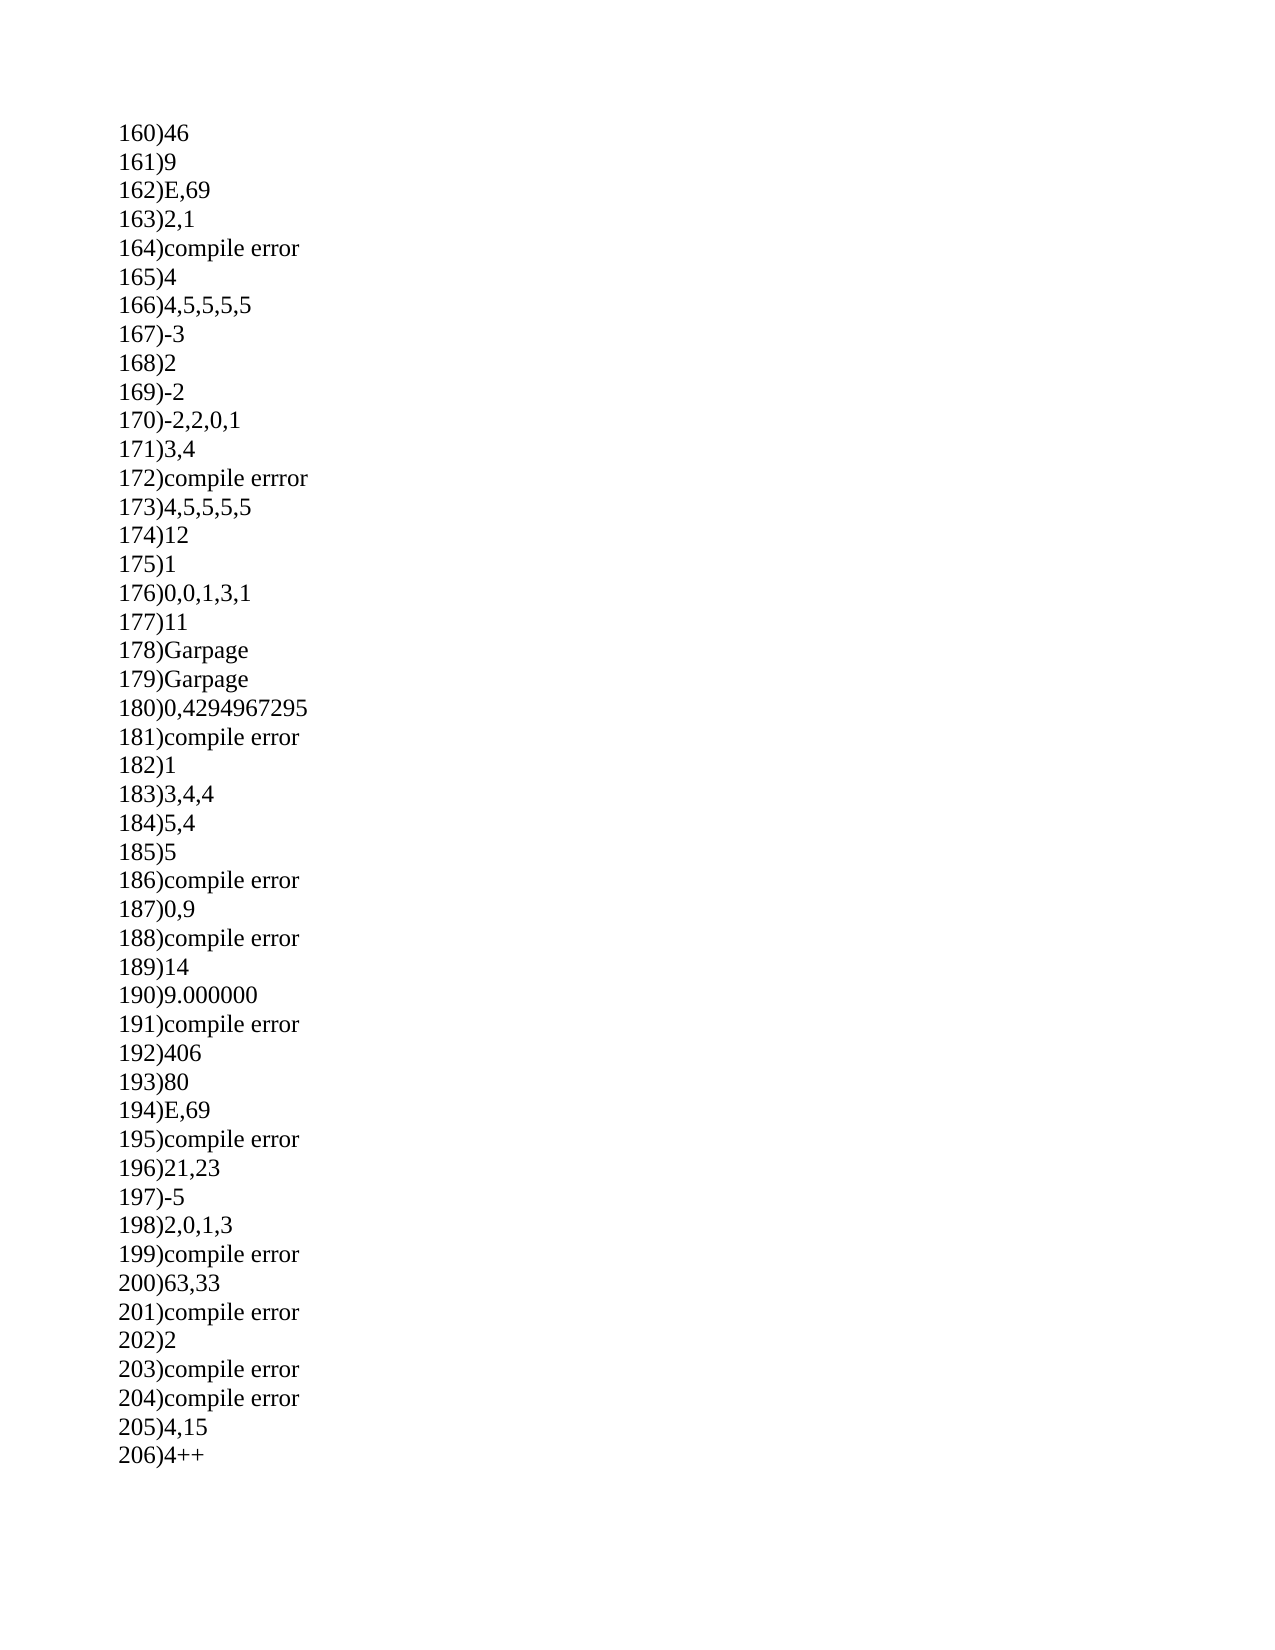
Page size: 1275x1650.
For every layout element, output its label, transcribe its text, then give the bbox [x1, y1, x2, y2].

text 162)E,69 [118, 176, 1157, 204]
text 198)2,0,1,3 [118, 1211, 1157, 1239]
text 169)-2 [118, 377, 1157, 406]
text 202)2 [118, 1326, 1157, 1354]
text 167)-3 [118, 319, 1157, 348]
text 205)4,15 [118, 1412, 1157, 1441]
text 164)compile error [118, 233, 1157, 262]
text 193)80 [118, 1067, 1157, 1096]
text 191)compile error [118, 1009, 1157, 1038]
text 184)5,4 [118, 808, 1157, 837]
text 189)14 [118, 952, 1157, 981]
text 163)2,1 [118, 204, 1157, 233]
text 203)compile error [118, 1354, 1157, 1383]
text 177)11 [118, 607, 1157, 636]
text 179)Garpage [118, 664, 1157, 693]
text 187)0,9 [118, 894, 1157, 923]
text 170)-2,2,0,1 [118, 406, 1157, 434]
text 161)9 [118, 147, 1157, 176]
text 195)compile error [118, 1124, 1157, 1153]
text 168)2 [118, 348, 1157, 377]
text 171)3,4 [118, 434, 1157, 463]
text 173)4,5,5,5,5 [118, 492, 1157, 521]
text 165)4 [118, 262, 1157, 291]
text 166)4,5,5,5,5 [118, 291, 1157, 319]
text 188)compile error [118, 923, 1157, 952]
text 174)12 [118, 521, 1157, 549]
text 186)compile error [118, 866, 1157, 894]
text 160)46 [118, 118, 1157, 147]
text 192)406 [118, 1038, 1157, 1067]
text 178)Garpage [118, 636, 1157, 664]
text 182)1 [118, 751, 1157, 779]
text 180)0,4294967295 [118, 693, 1157, 722]
text 200)63,33 [118, 1268, 1157, 1297]
text 175)1 [118, 549, 1157, 578]
text 176)0,0,1,3,1 [118, 578, 1157, 607]
text 197)-5 [118, 1182, 1157, 1211]
text 183)3,4,4 [118, 779, 1157, 808]
text 196)21,23 [118, 1153, 1157, 1182]
text 172)compile errror [118, 463, 1157, 492]
text 190)9.000000 [118, 981, 1157, 1009]
text 194)E,69 [118, 1096, 1157, 1124]
text 204)compile error [118, 1383, 1157, 1412]
text 206)4++ [118, 1441, 1157, 1469]
text 185)5 [118, 837, 1157, 866]
text 181)compile error [118, 722, 1157, 751]
text 199)compile error [118, 1239, 1157, 1268]
text 201)compile error [118, 1297, 1157, 1326]
